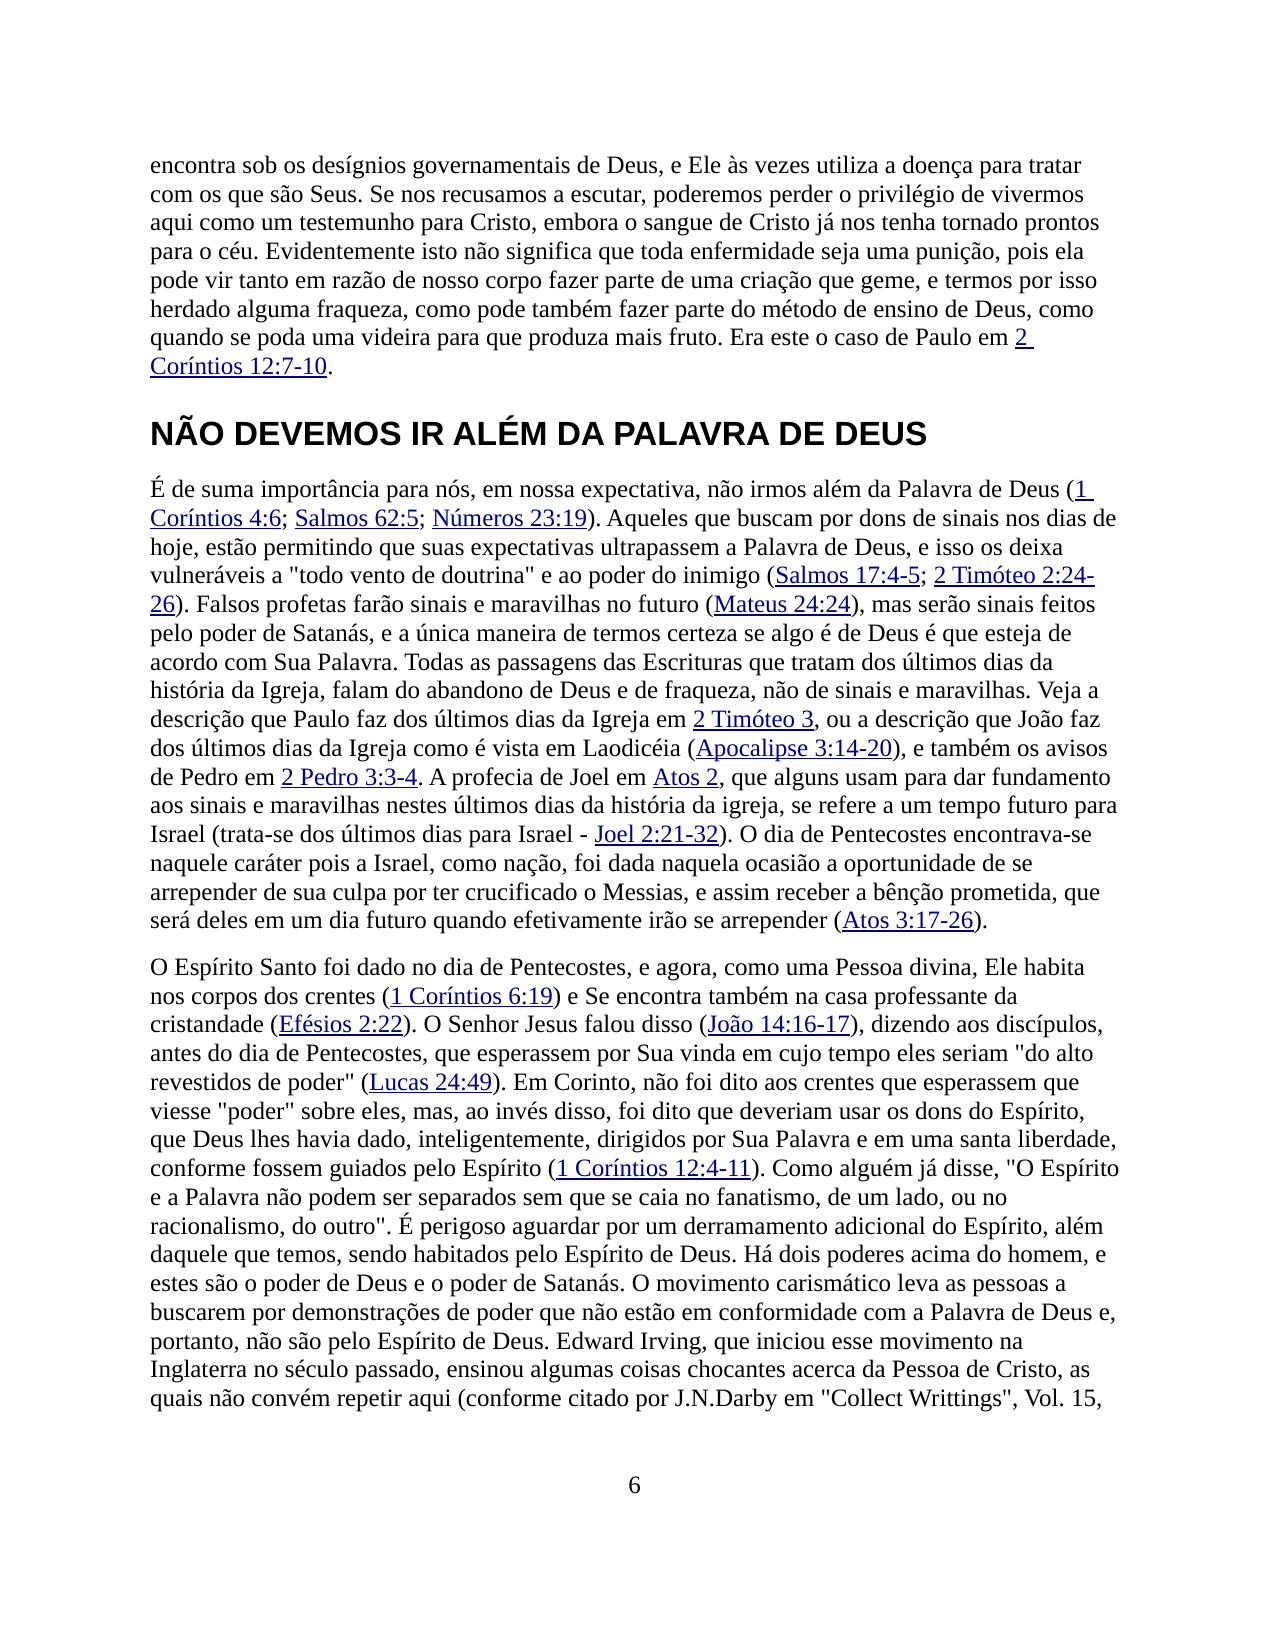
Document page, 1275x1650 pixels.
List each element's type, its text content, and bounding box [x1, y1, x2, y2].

subtitle NÃO DEVEMOS IR ALÉM DA PALAVRA DE DEUS [150, 414, 1125, 453]
text É de suma importância para nós, em nossa expectativa, não irmos além da Palavra de Deus (1 Coríntios 4:6; Salmos 62:5; Números 23:19). Aqueles que buscam por dons de sinais nos dias de hoje, estão permitindo que suas expectativas ultrapassem a Palavra de Deus, e isso os deixa vulneráveis a "todo vento de doutrina" e ao poder do inimigo (Salmos 17:4-5; 2 Timóteo 2:24-26). Falsos profetas farão sinais e maravilhas no futuro (Mateus 24:24), mas serão sinais feitos pelo poder de Satanás, e a única maneira de termos certeza se algo é de Deus é que esteja de acordo com Sua Palavra. Todas as passagens das Escrituras que tratam dos últimos dias da história da Igreja, falam do abandono de Deus e de fraqueza, não de sinais e maravilhas. Veja a descrição que Paulo faz dos últimos dias da Igreja em 2 Timóteo 3, ou a descrição que João faz dos últimos dias da Igreja como é vista em Laodicéia (Apocalipse 3:14-20), e também os avisos de Pedro em 2 Pedro 3:3-4. A profecia de Joel em Atos 2, que alguns usam para dar fundamento aos sinais e maravilhas nestes últimos dias da história da igreja, se refere a um tempo futuro para Israel (trata-se dos últimos dias para Israel - Joel 2:21-32). O dia de Pentecostes encontrava-se naquele caráter pois a Israel, como nação, foi dada naquela ocasião a oportunidade de se arrepender de sua culpa por ter crucificado o Messias, e assim receber a bênção prometida, que será deles em um dia futuro quando efetivamente irão se arrepender (Atos 3:17-26). [150, 474, 1125, 934]
text encontra sob os desígnios governamentais de Deus, e Ele às vezes utiliza a doença para tratar com os que são Seus. Se nos recusamos a escutar, poderemos perder o privilégio de vivermos aqui como um testemunho para Cristo, embora o sangue de Cristo já nos tenha tornado prontos para o céu. Evidentemente isto não significa que toda enfermidade seja uma punição, pois ela pode vir tanto em razão de nosso corpo fazer parte de uma criação que geme, e termos por isso herdado alguma fraqueza, como pode também fazer parte do método de ensino de Deus, como quando se poda uma videira para que produza mais fruto. Era este o caso de Paulo em 2 Coríntios 12:7-10. [150, 150, 1125, 380]
text O Espírito Santo foi dado no dia de Pentecostes, e agora, como uma Pessoa divina, Ele habita nos corpos dos crentes (1 Coríntios 6:19) e Se encontra também na casa professante da cristandade (Efésios 2:22). O Senhor Jesus falou disso (João 14:16-17), dizendo aos discípulos, antes do dia de Pentecostes, que esperassem por Sua vinda em cujo tempo eles seriam "do alto revestidos de poder" (Lucas 24:49). Em Corinto, não foi dito aos crentes que esperassem que viesse "poder" sobre eles, mas, ao invés disso, foi dito que deveriam usar os dons do Espírito, que Deus lhes havia dado, inteligentemente, dirigidos por Sua Palavra e em uma santa liberdade, conforme fossem guiados pelo Espírito (1 Coríntios 12:4-11). Como alguém já disse, "O Espírito e a Palavra não podem ser separados sem que se caia no fanatismo, de um lado, ou no racionalismo, do outro". É perigoso aguardar por um derramamento adicional do Espírito, além daquele que temos, sendo habitados pelo Espírito de Deus. Há dois poderes acima do homem, e estes são o poder de Deus e o poder de Satanás. O movimento carismático leva as pessoas a buscarem por demonstrações de poder que não estão em conformidade com a Palavra de Deus e, portanto, não são pelo Espírito de Deus. Edward Irving, que iniciou esse movimento na Inglaterra no século passado, ensinou algumas coisas chocantes acerca da Pessoa de Cristo, as quais não convém repetir aqui (conforme citado por J.N.Darby em "Collect Writtings", Vol. 15, [150, 952, 1125, 1412]
